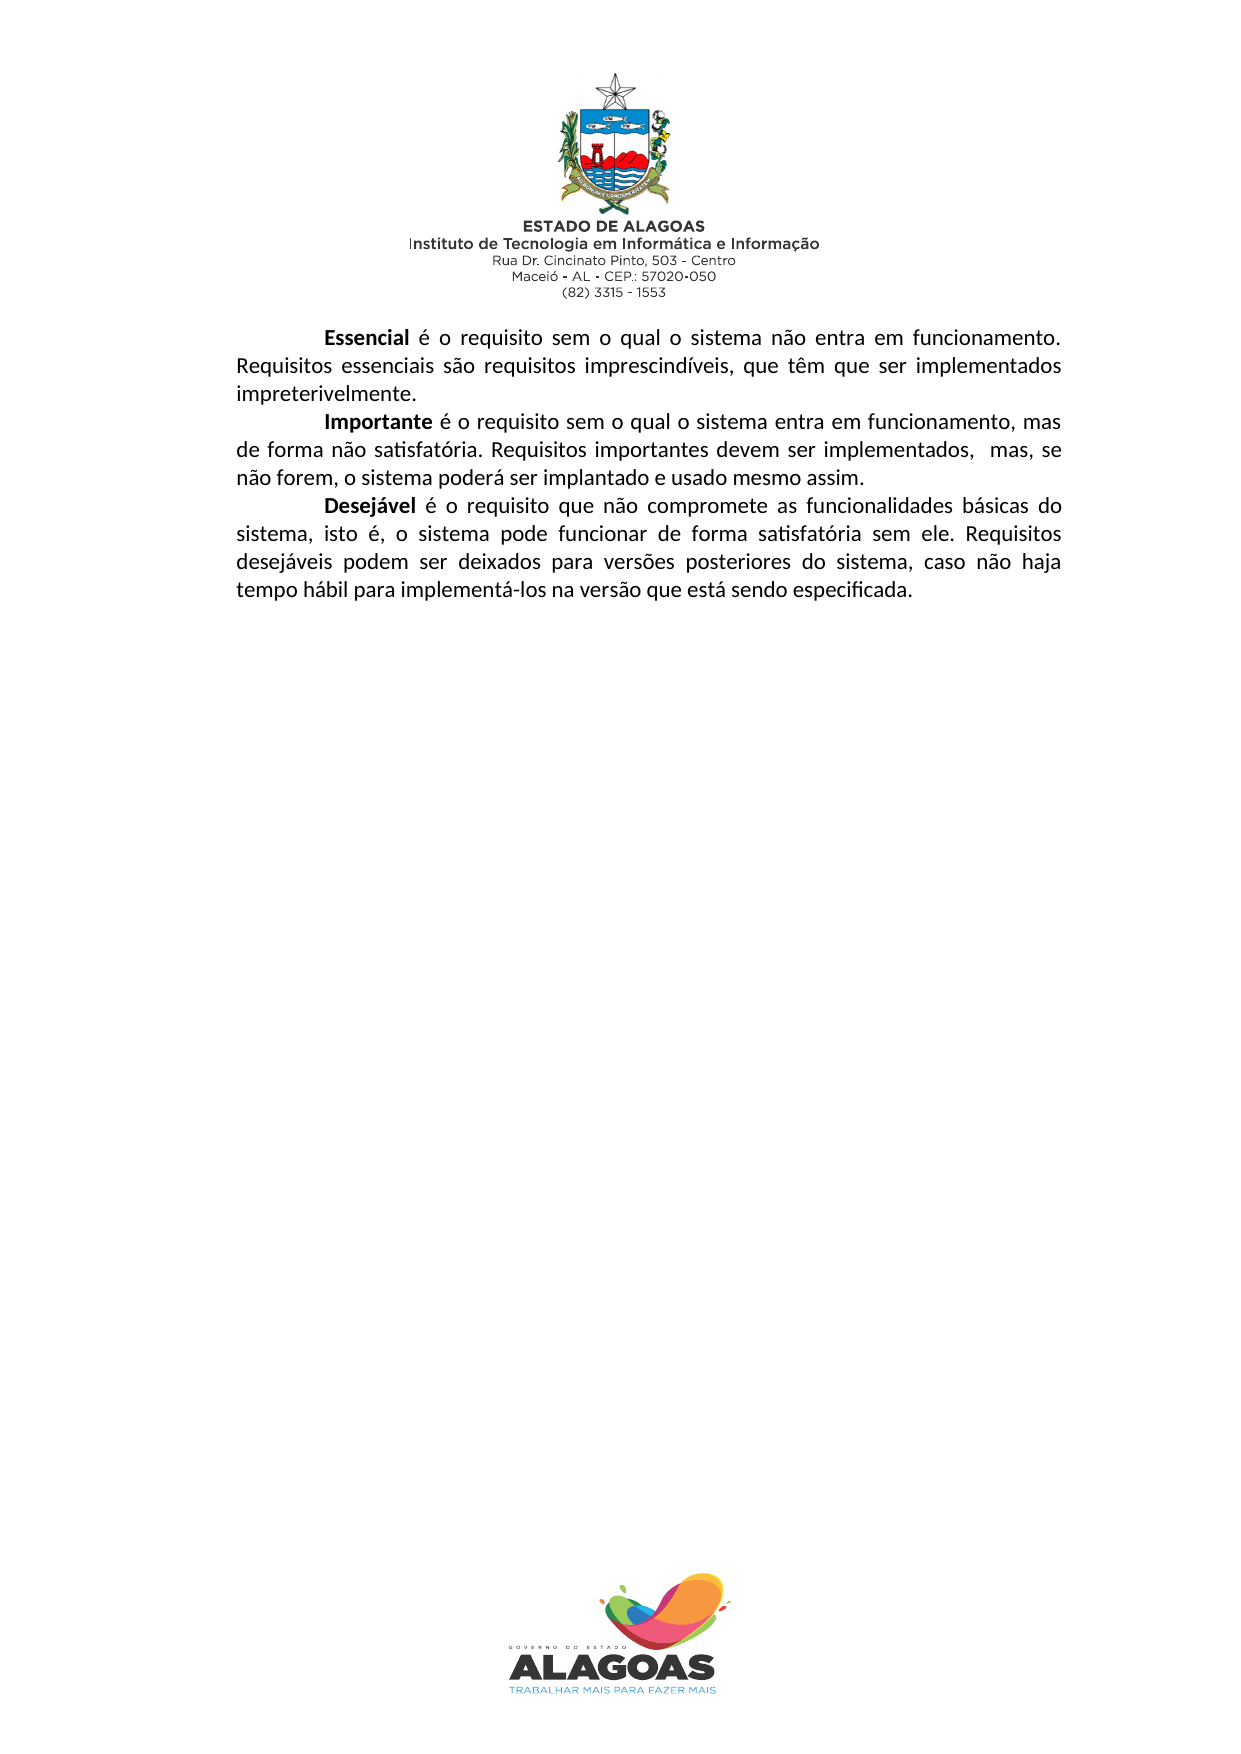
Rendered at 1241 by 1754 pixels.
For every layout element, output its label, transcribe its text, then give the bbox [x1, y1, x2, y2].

text Essencial é o requisito sem o qual o sistema não entra em funcionamento. Requisitos essenciais são requisitos imprescindíveis, que têm que ser implementados impreterivelmente. [236, 323, 1063, 407]
text Importante é o requisito sem o qual o sistema entra em funcionamento, mas de forma não satisfatória. Requisitos importantes devem ser implementados, mas, se não forem, o sistema poderá ser implantado e usado mesmo assim. [236, 407, 1063, 491]
text Desejável é o requisito que não compromete as funcionalidades básicas do sistema, isto é, o sistema pode funcionar de forma satisfatória sem ele. Requisitos desejáveis podem ser deixados para versões posteriores do sistema, caso não haja tempo hábil para implementá-los na versão que está sendo especificada. [236, 491, 1063, 603]
